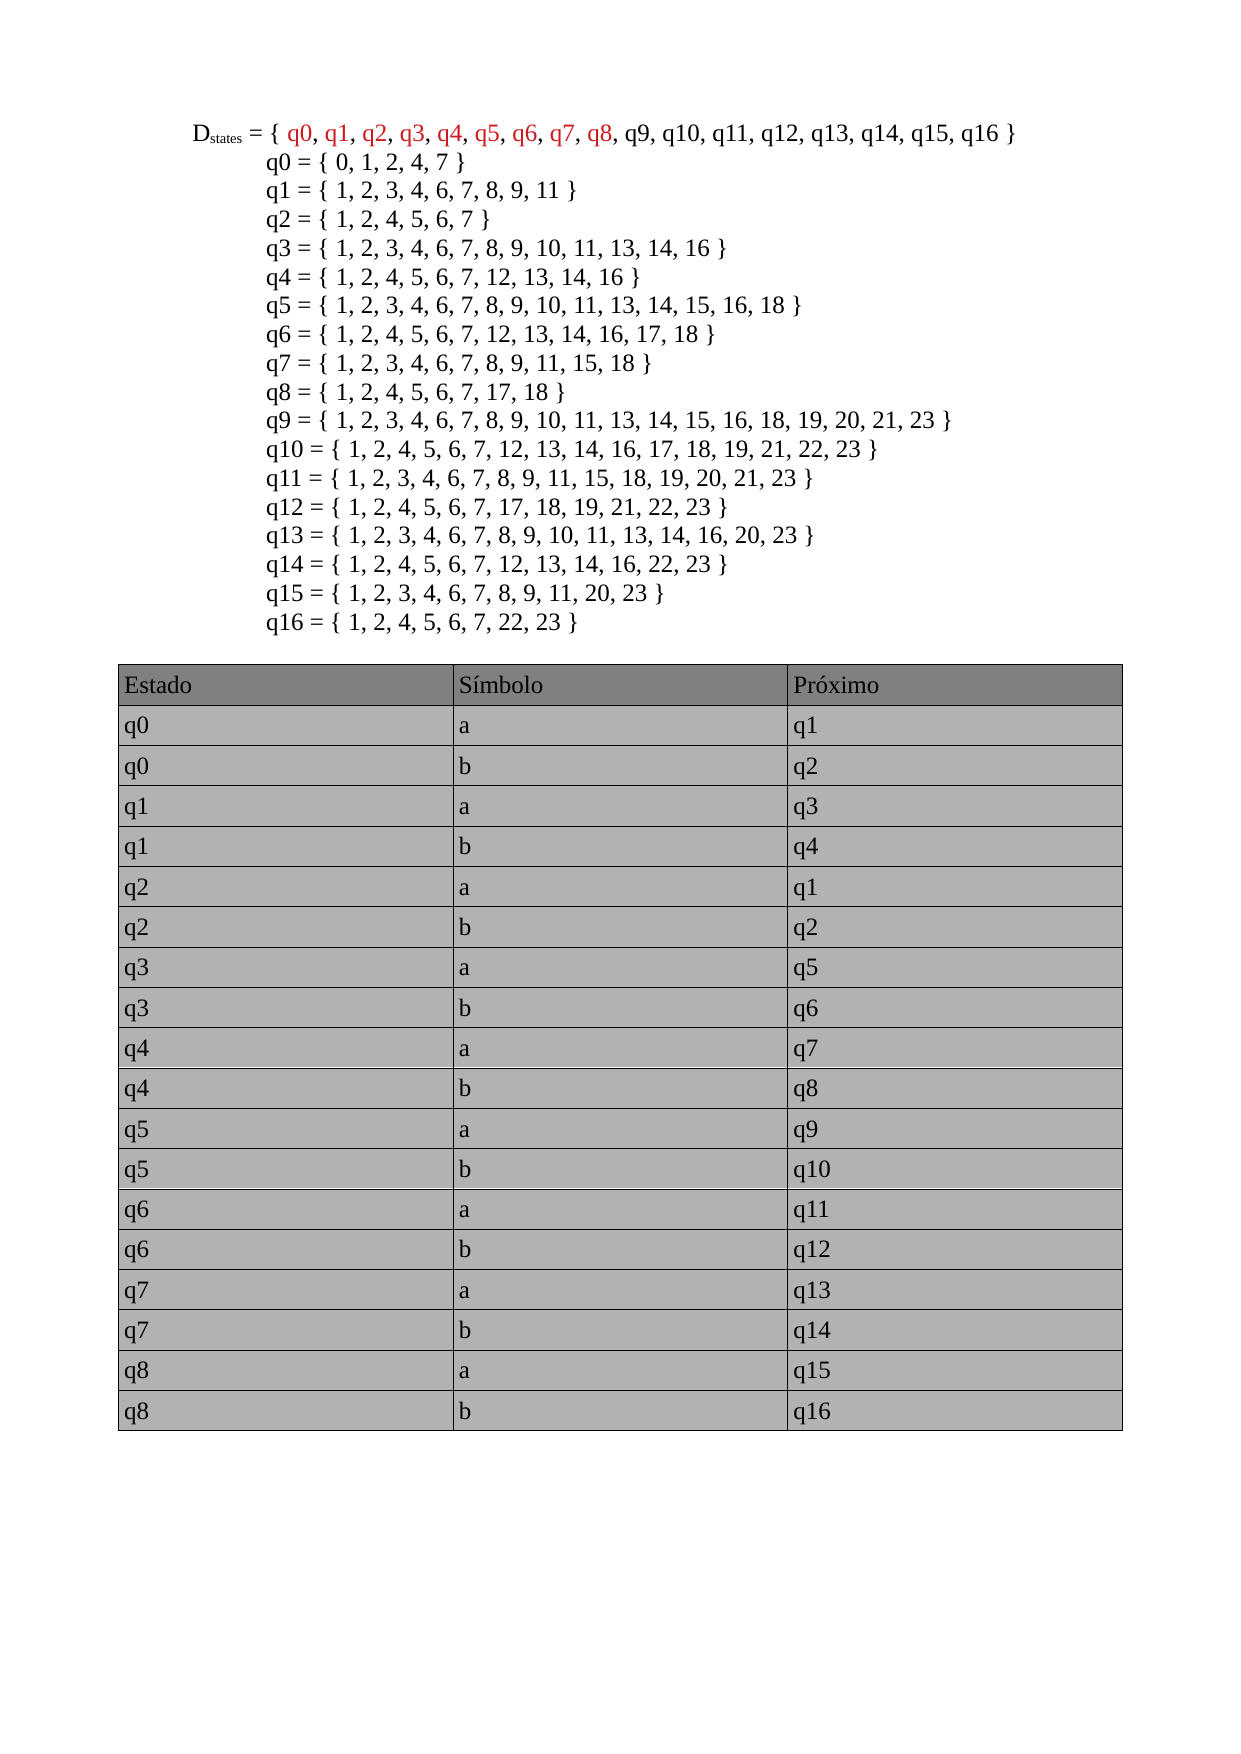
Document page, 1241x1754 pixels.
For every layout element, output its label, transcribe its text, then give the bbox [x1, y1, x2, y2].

table_cell q8 [119, 1391, 453, 1430]
text q1 = { 1, 2, 3, 4, 6, 7, 8, 9, 11 } [118, 176, 1122, 204]
table_cell q3 [119, 988, 453, 1027]
text q9 = { 1, 2, 3, 4, 6, 7, 8, 9, 10, 11, 13, 14, 15, 16, 18, 19, 20, 21, 23 } [118, 406, 1122, 434]
text q7 = { 1, 2, 3, 4, 6, 7, 8, 9, 11, 15, 18 } [118, 348, 1122, 377]
text q5 = { 1, 2, 3, 4, 6, 7, 8, 9, 10, 11, 13, 14, 15, 16, 18 } [118, 291, 1122, 319]
table_cell b [454, 1391, 787, 1430]
table_cell b [454, 827, 787, 866]
table_cell q0 [119, 746, 453, 785]
table_cell a [454, 948, 787, 987]
table_cell q1 [119, 786, 453, 826]
table_cell q1 [788, 867, 1122, 906]
table_cell q7 [119, 1310, 453, 1350]
table_cell b [454, 1310, 787, 1350]
table_cell a [454, 1190, 787, 1229]
text q16 = { 1, 2, 4, 5, 6, 7, 22, 23 } [118, 607, 1122, 636]
text Dstates = { q0, q1, q2, q3, q4, q5, q6, q7, q8, q9, q10, q11, q12, q13, q14, q15, q16 } [118, 118, 1122, 147]
table_cell b [454, 746, 787, 785]
table_cell q1 [788, 706, 1122, 745]
table_cell q2 [788, 907, 1122, 947]
table_cell b [454, 1149, 787, 1188]
table_cell q7 [788, 1028, 1122, 1067]
table_cell q14 [788, 1310, 1122, 1350]
table_cell b [454, 1230, 787, 1269]
table_cell q11 [788, 1190, 1122, 1229]
table_cell q6 [119, 1230, 453, 1269]
table_cell q8 [119, 1351, 453, 1390]
table_cell q5 [119, 1109, 453, 1148]
table_cell q2 [788, 746, 1122, 785]
table_cell q5 [119, 1149, 453, 1188]
table_cell q4 [788, 827, 1122, 866]
table_cell q15 [788, 1351, 1122, 1390]
table_cell q13 [788, 1270, 1122, 1309]
text q10 = { 1, 2, 4, 5, 6, 7, 12, 13, 14, 16, 17, 18, 19, 21, 22, 23 } [118, 434, 1122, 463]
text q11 = { 1, 2, 3, 4, 6, 7, 8, 9, 11, 15, 18, 19, 20, 21, 23 } [118, 463, 1122, 492]
table_cell a [454, 867, 787, 906]
table_cell a [454, 1109, 787, 1148]
table_cell q6 [119, 1190, 453, 1229]
table_cell a [454, 706, 787, 745]
text q13 = { 1, 2, 3, 4, 6, 7, 8, 9, 10, 11, 13, 14, 16, 20, 23 } [118, 521, 1122, 549]
table_cell q16 [788, 1391, 1122, 1430]
table_cell q2 [119, 907, 453, 947]
table_cell q5 [788, 948, 1122, 987]
table_cell q8 [788, 1069, 1122, 1108]
table_cell a [454, 1351, 787, 1390]
table_header Estado [119, 665, 453, 705]
table_cell q6 [788, 988, 1122, 1027]
table_cell b [454, 988, 787, 1027]
table_cell q1 [119, 827, 453, 866]
table_cell q3 [119, 948, 453, 987]
table_cell q2 [119, 867, 453, 906]
text q3 = { 1, 2, 3, 4, 6, 7, 8, 9, 10, 11, 13, 14, 16 } [118, 233, 1122, 262]
text q4 = { 1, 2, 4, 5, 6, 7, 12, 13, 14, 16 } [118, 262, 1122, 291]
table_cell b [454, 907, 787, 947]
table_cell b [454, 1069, 787, 1108]
text q2 = { 1, 2, 4, 5, 6, 7 } [118, 204, 1122, 233]
table_cell q7 [119, 1270, 453, 1309]
table_cell a [454, 786, 787, 826]
table_cell q10 [788, 1149, 1122, 1188]
table_cell q0 [119, 706, 453, 745]
table_header Próximo [788, 665, 1122, 705]
text q6 = { 1, 2, 4, 5, 6, 7, 12, 13, 14, 16, 17, 18 } [118, 319, 1122, 348]
table_cell q9 [788, 1109, 1122, 1148]
table_cell q4 [119, 1069, 453, 1108]
text q0 = { 0, 1, 2, 4, 7 } [118, 147, 1122, 176]
table_cell a [454, 1028, 787, 1067]
table_cell q12 [788, 1230, 1122, 1269]
text q15 = { 1, 2, 3, 4, 6, 7, 8, 9, 11, 20, 23 } [118, 578, 1122, 607]
text q8 = { 1, 2, 4, 5, 6, 7, 17, 18 } [118, 377, 1122, 406]
text q14 = { 1, 2, 4, 5, 6, 7, 12, 13, 14, 16, 22, 23 } [118, 549, 1122, 578]
table_header Símbolo [454, 665, 787, 705]
table_cell q4 [119, 1028, 453, 1067]
table_cell a [454, 1270, 787, 1309]
table_cell q3 [788, 786, 1122, 826]
text q12 = { 1, 2, 4, 5, 6, 7, 17, 18, 19, 21, 22, 23 } [118, 492, 1122, 521]
